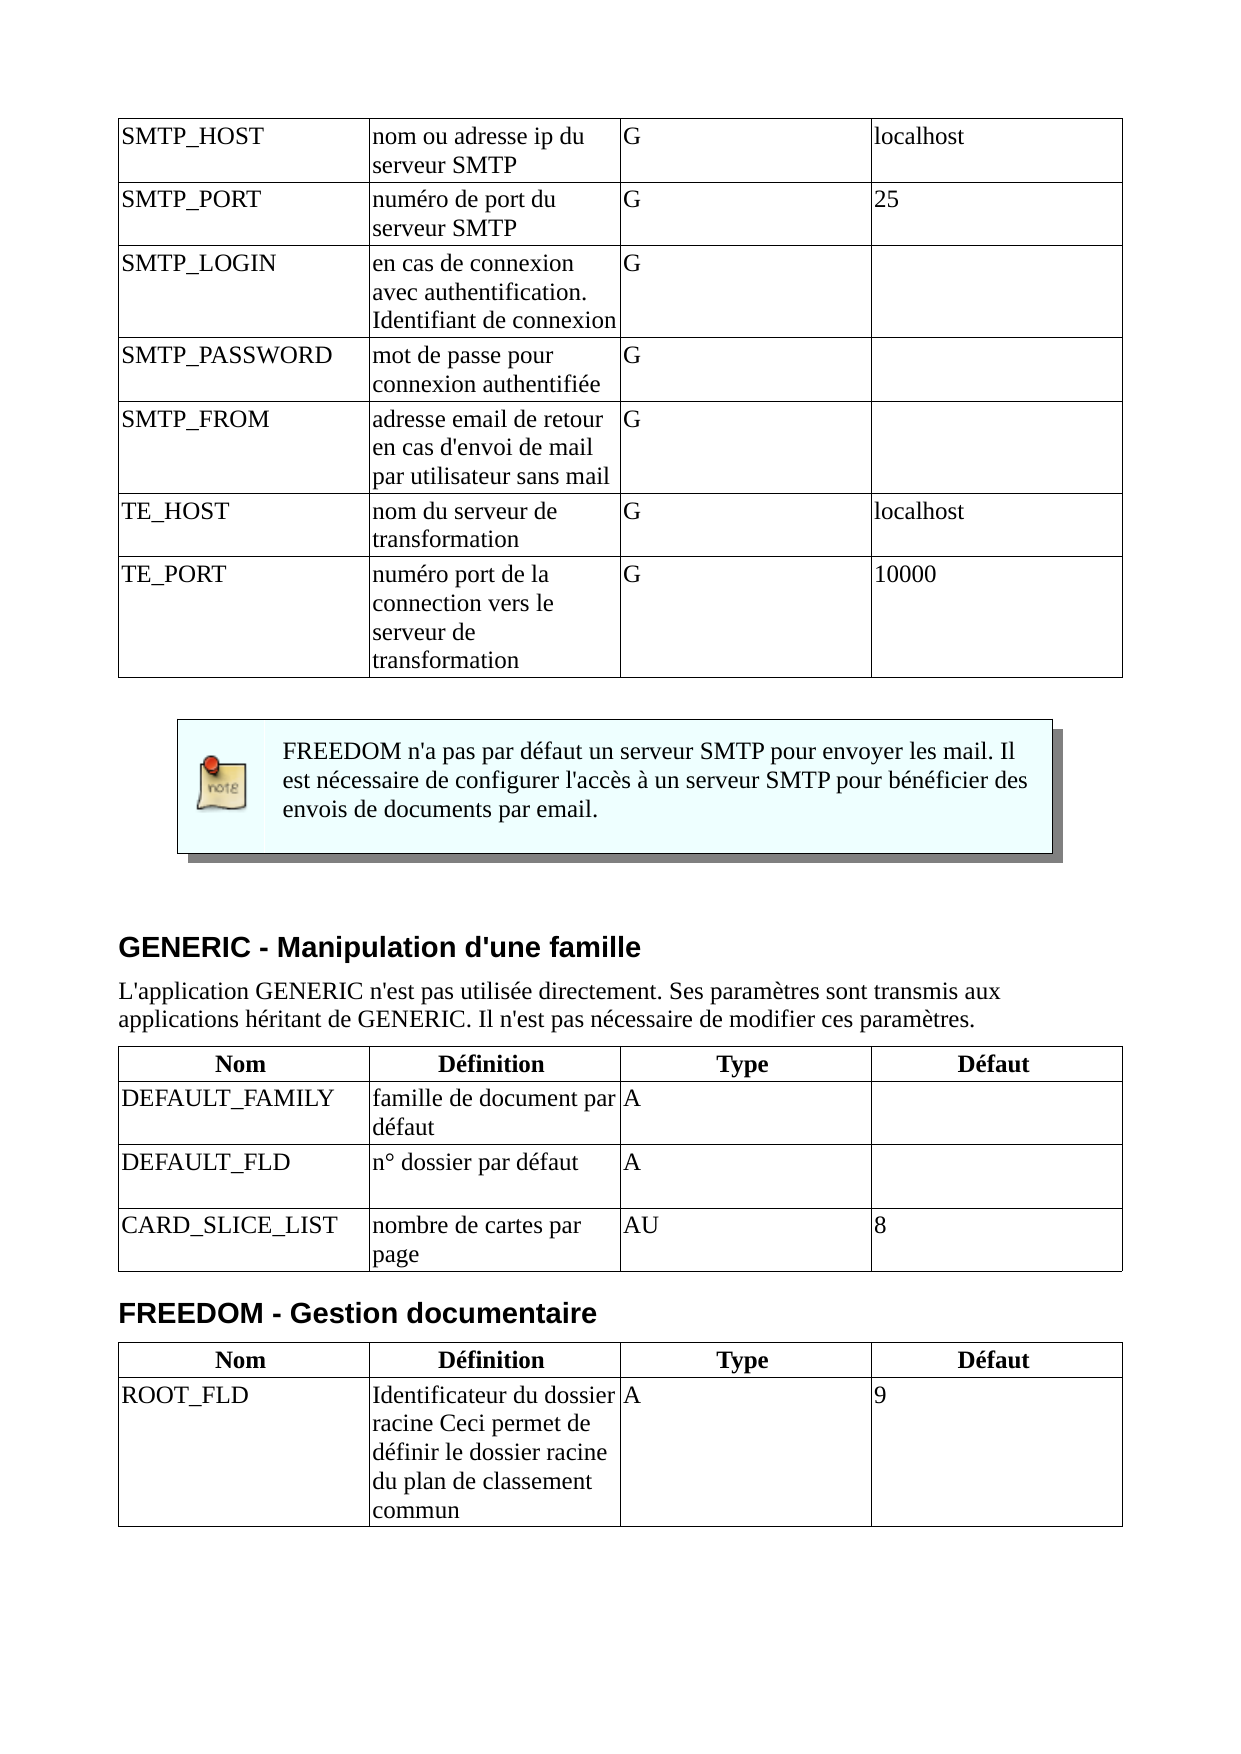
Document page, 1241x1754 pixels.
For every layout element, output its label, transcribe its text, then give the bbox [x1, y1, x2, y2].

table_cell numéro port de la connection vers le serveur de transformation [370, 557, 620, 677]
table_header Définition [370, 1047, 620, 1081]
subtitle GENERIC - Manipulation d'une famille [118, 930, 1122, 963]
subtitle FREEDOM - Gestion documentaire [118, 1296, 1122, 1329]
table_cell mot de passe pour connexion authentifiée [370, 338, 620, 401]
table_cell A [621, 1145, 871, 1207]
table_cell famille de document par défaut [370, 1082, 620, 1144]
table_cell numéro de port du serveur SMTP [370, 183, 620, 245]
table_cell 10000 [872, 557, 1122, 677]
table_cell SMTP_LOGIN [119, 246, 369, 337]
table_header Définition [370, 1343, 620, 1377]
table_cell nom du serveur de transformation [370, 494, 620, 556]
table_cell [872, 402, 1122, 493]
table_header Nom [119, 1047, 369, 1081]
table_header Défaut [872, 1047, 1122, 1081]
table_cell localhost [872, 494, 1122, 556]
table_cell G [621, 557, 871, 677]
table_cell 25 [872, 183, 1122, 245]
text L'application GENERIC n'est pas utilisée directement. Ses paramètres sont transmis aux applications héritant de GENERIC. Il n'est pas nécessaire de modifier ces paramètres. [118, 976, 1122, 1033]
table_cell SMTP_PORT [119, 183, 369, 245]
table_cell localhost [872, 119, 1122, 182]
table_cell n° dossier par défaut [370, 1145, 620, 1207]
table_cell SMTP_HOST [119, 119, 369, 182]
table_cell ROOT_FLD [119, 1378, 369, 1526]
picture [183, 748, 259, 824]
table_header Défaut [872, 1343, 1122, 1377]
table_cell [872, 1082, 1122, 1144]
table_header Type [621, 1343, 871, 1377]
table_cell nombre de cartes par page [370, 1209, 620, 1271]
table_cell [872, 246, 1122, 337]
table_cell TE_HOST [119, 494, 369, 556]
table_cell SMTP_FROM [119, 402, 369, 493]
table_cell nom ou adresse ip du serveur SMTP [370, 119, 620, 182]
table_cell G [621, 246, 871, 337]
table_header FREEDOM n'a pas par défaut un serveur SMTP pour envoyer les mail. Il est nécessaire de configurer l'accès à un serveur SMTP pour bénéficier des envois de documents par email. [265, 720, 1052, 853]
table_cell en cas de connexion avec authentification. Identifiant de connexion [370, 246, 620, 337]
table_cell AU [621, 1209, 871, 1271]
table_cell [872, 338, 1122, 401]
table_cell [872, 1145, 1122, 1207]
table_cell G [621, 494, 871, 556]
table_cell G [621, 338, 871, 401]
table_header Type [621, 1047, 871, 1081]
table_cell A [621, 1378, 871, 1526]
table_header [178, 720, 264, 853]
table_cell TE_PORT [119, 557, 369, 677]
table_cell Identificateur du dossier racine Ceci permet de définir le dossier racine du plan de classement commun [370, 1378, 620, 1526]
table_cell SMTP_PASSWORD [119, 338, 369, 401]
table_cell 8 [872, 1209, 1122, 1271]
table_cell DEFAULT_FAMILY [119, 1082, 369, 1144]
table_cell CARD_SLICE_LIST [119, 1209, 369, 1271]
table_cell G [621, 119, 871, 182]
table_cell A [621, 1082, 871, 1144]
table_cell adresse email de retour en cas d'envoi de mail par utilisateur sans mail [370, 402, 620, 493]
table_cell G [621, 183, 871, 245]
table_header Nom [119, 1343, 369, 1377]
table_cell DEFAULT_FLD [119, 1145, 369, 1207]
table_cell G [621, 402, 871, 493]
table_cell 9 [872, 1378, 1122, 1526]
